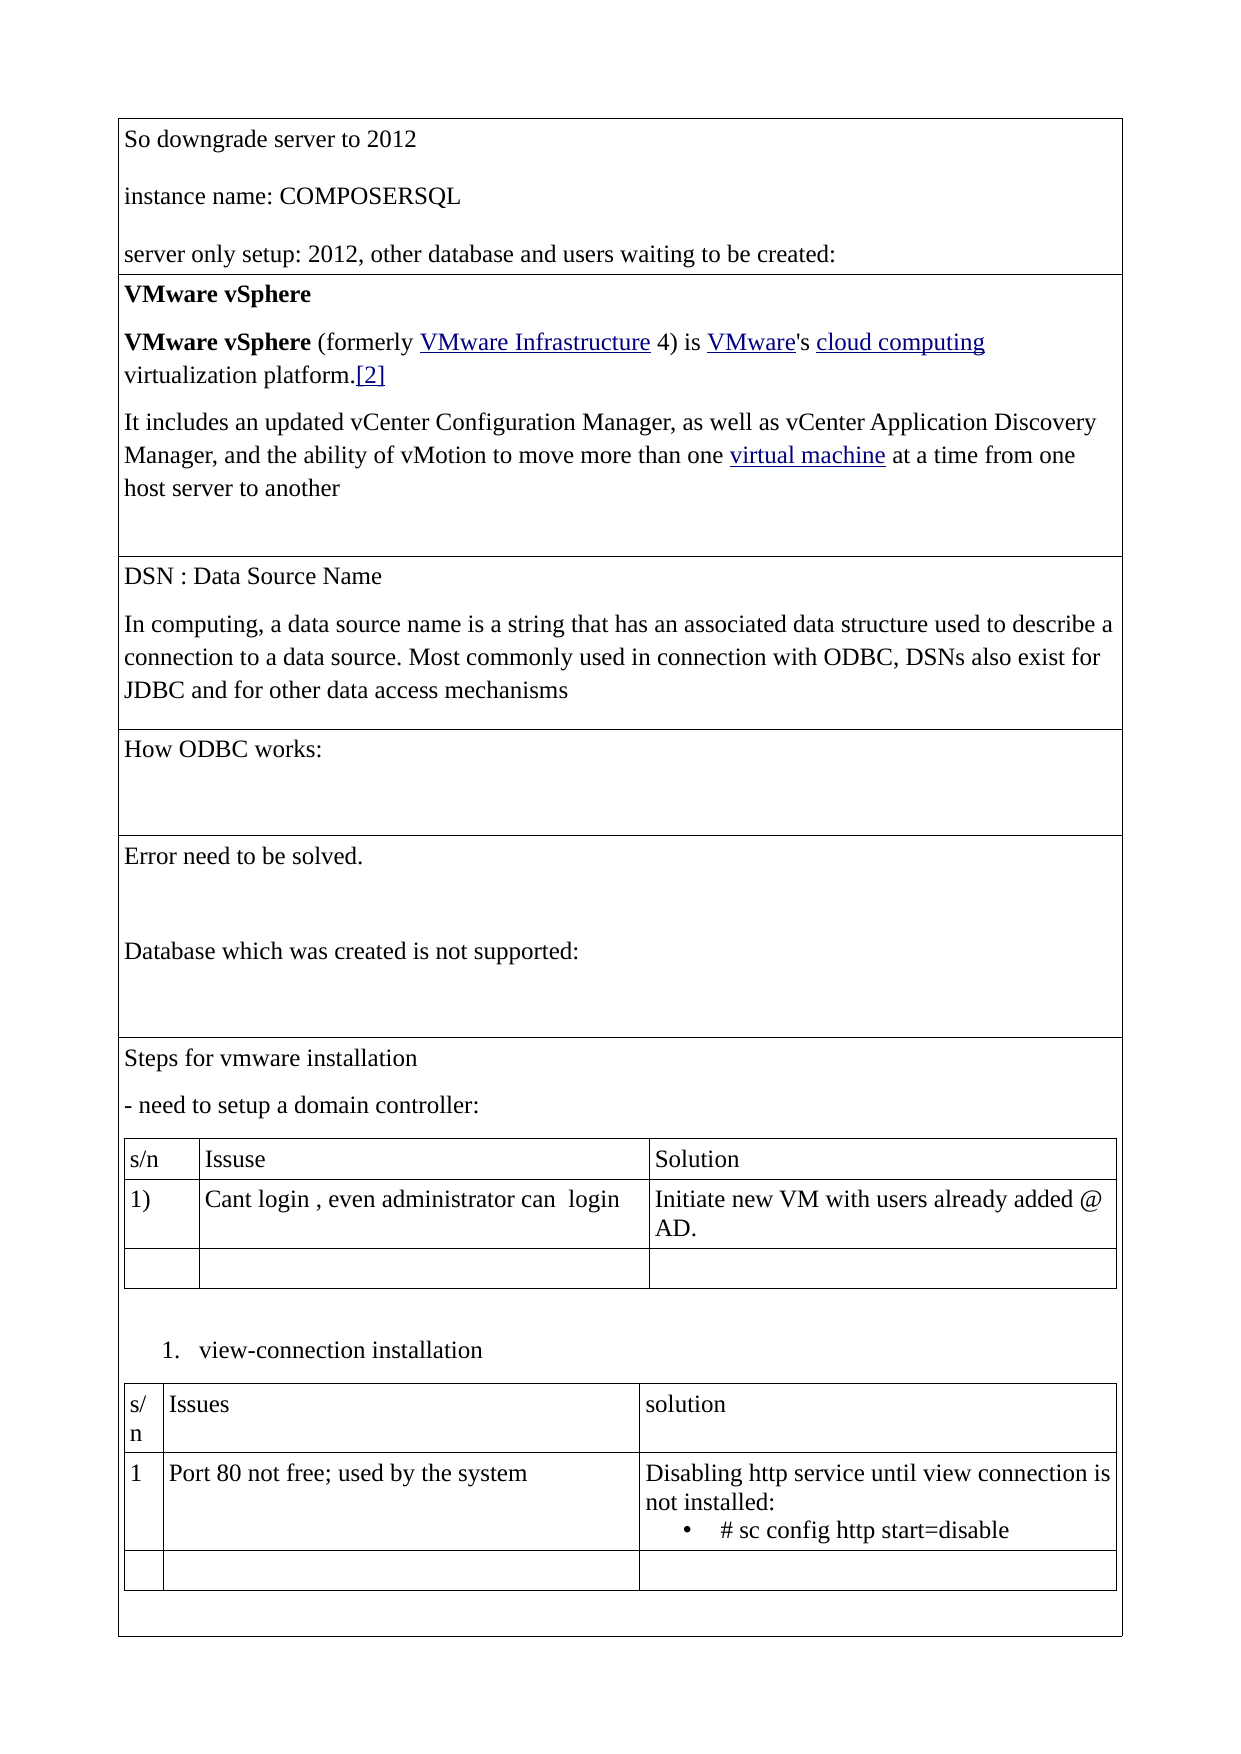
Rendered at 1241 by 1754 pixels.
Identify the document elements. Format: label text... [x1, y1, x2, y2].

table_header Issues [164, 1384, 639, 1452]
table_header s/n [125, 1139, 199, 1178]
table_header s/n [125, 1384, 163, 1452]
table_cell Error need to be solved. Database which was created is not supported: [119, 836, 1122, 1037]
table_cell [125, 1551, 163, 1590]
table_cell [650, 1249, 1116, 1288]
table_header Issuse [200, 1139, 649, 1178]
table_cell [164, 1551, 639, 1590]
table_cell [200, 1249, 649, 1288]
table_cell How ODBC works: [119, 730, 1122, 835]
table_cell Initiate new VM with users already added @ AD. [650, 1180, 1116, 1248]
table_cell So downgrade server to 2012 instance name: COMPOSERSQL server only setup: 2012, other database and users waiting to be created: [119, 119, 1122, 273]
table_cell Port 80 not free; used by the system [164, 1453, 639, 1550]
table_cell DSN : Data Source Name In computing, a data source name is a string that has an associated data structure used to describe a connection to a data source. Most commonly used in connection with ODBC, DSNs also exist for JDBC and for other data access mechanisms [119, 557, 1122, 728]
table_cell Steps for vmware installation - need to setup a domain controller: view-connection installation view composer installation set-up sql server 192. [119, 1038, 1122, 1636]
table_cell Disabling http service until view connection is not installed: # sc config http start=disable [640, 1453, 1116, 1550]
table_cell 1) [125, 1180, 199, 1248]
table_cell [125, 1249, 199, 1288]
table_cell 1 [125, 1453, 163, 1550]
table_header Solution [650, 1139, 1116, 1178]
table_cell VMware vSphere VMware vSphere (formerly VMware Infrastructure 4) is VMware's cloud computing virtualization platform.[2] It includes an updated vCenter Configuration Manager, as well as vCenter Application Discovery Manager, and the ability of vMotion to move more than one virtual machine at a time from one host server to another [119, 275, 1122, 556]
table_header solution [640, 1384, 1116, 1452]
table_cell Cant login , even administrator can login [200, 1180, 649, 1248]
table_cell [640, 1551, 1116, 1590]
